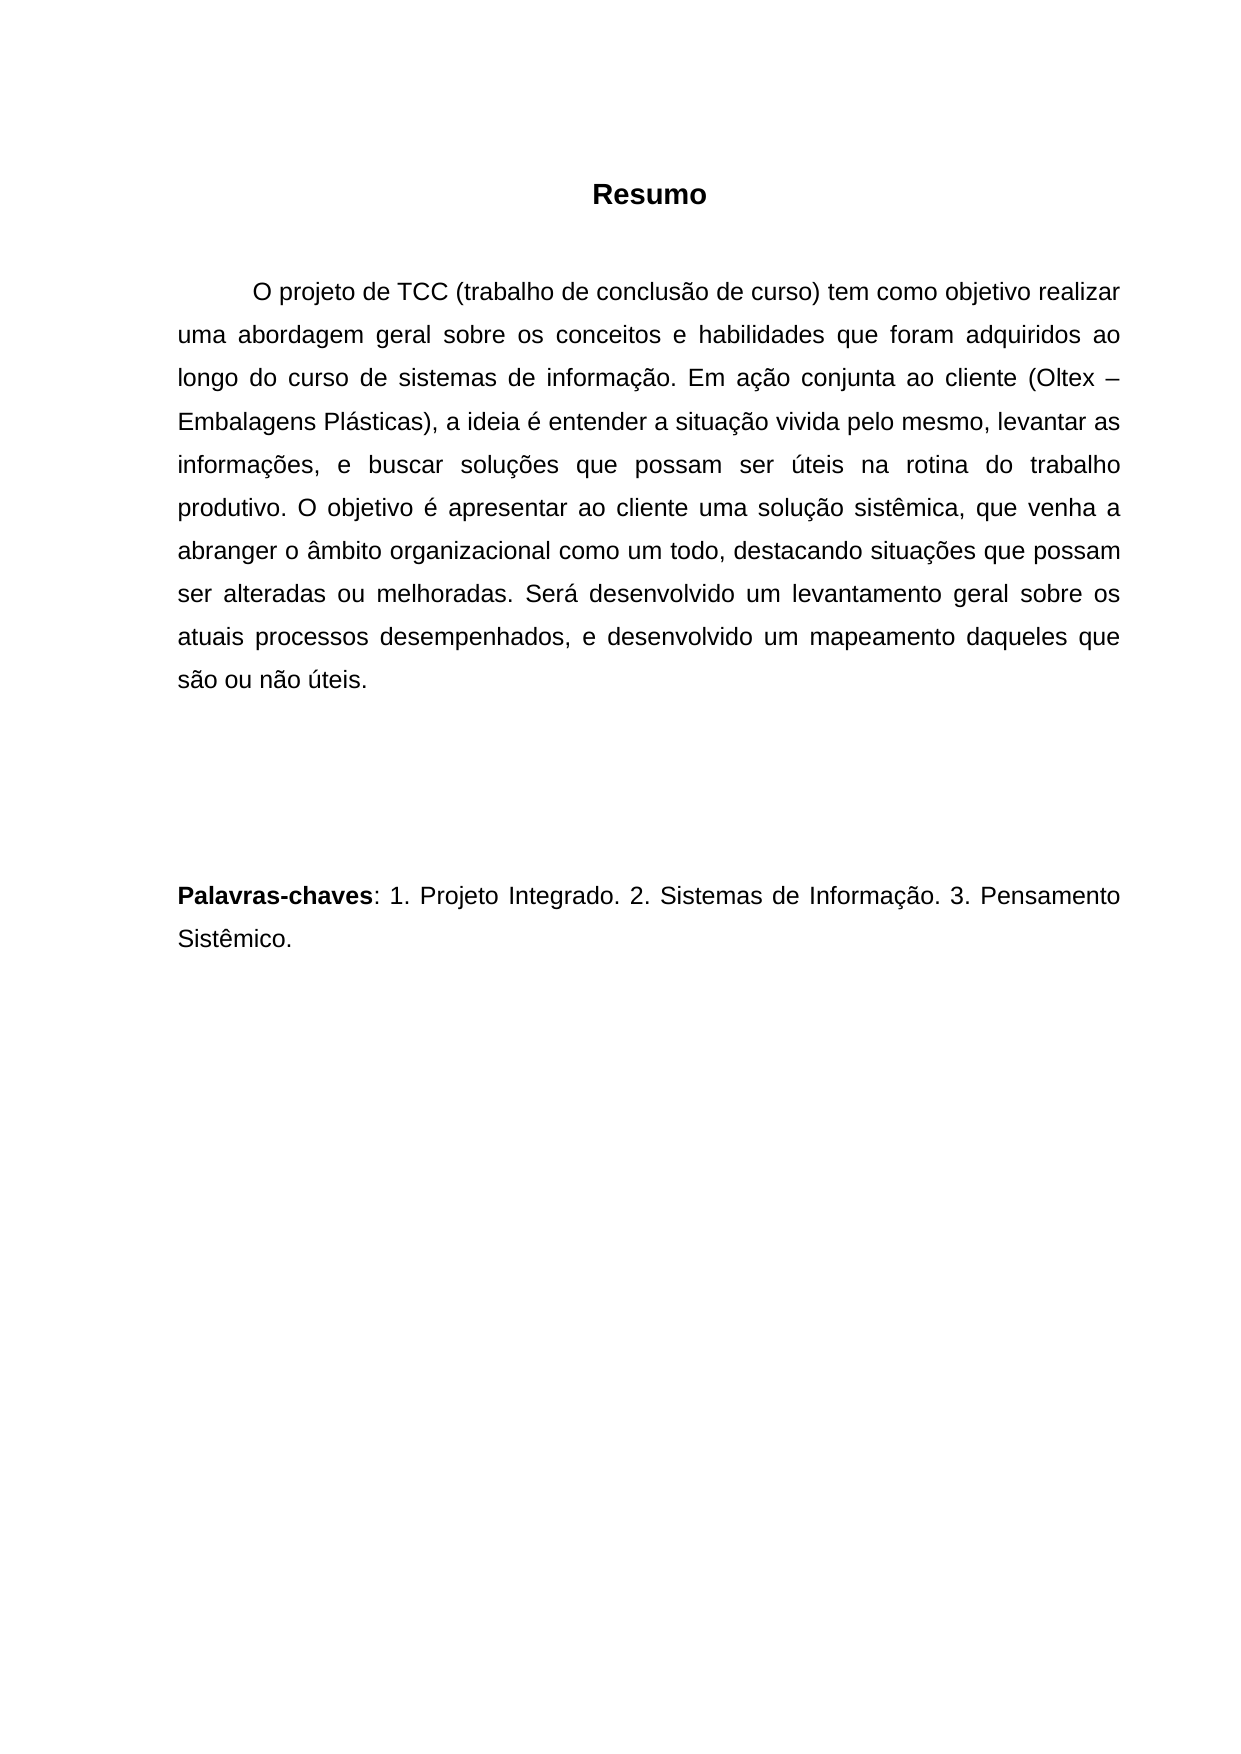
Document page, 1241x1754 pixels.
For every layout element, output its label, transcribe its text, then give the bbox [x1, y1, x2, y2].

text Palavras-chaves: 1. Projeto Integrado. 2. Sistemas de Informação. 3. Pensamento Sistêmico. [177, 881, 1122, 953]
text Resumo [177, 177, 1122, 211]
text O projeto de TCC (trabalho de conclusão de curso) tem como objetivo realizar uma abordagem geral sobre os conceitos e habilidades que foram adquiridos ao longo do curso de sistemas de informação. Em ação conjunta ao cliente (Oltex – Embalagens Plásticas), a ideia é entender a situação vivida pelo mesmo, levantar as informações, e buscar soluções que possam ser úteis na rotina do trabalho produtivo. O objetivo é apresentar ao cliente uma solução sistêmica, que venha a abranger o âmbito organizacional como um todo, destacando situações que possam ser alteradas ou melhoradas. Será desenvolvido um levantamento geral sobre os atuais processos desempenhados, e desenvolvido um mapeamento daqueles que são ou não úteis. [177, 277, 1122, 694]
